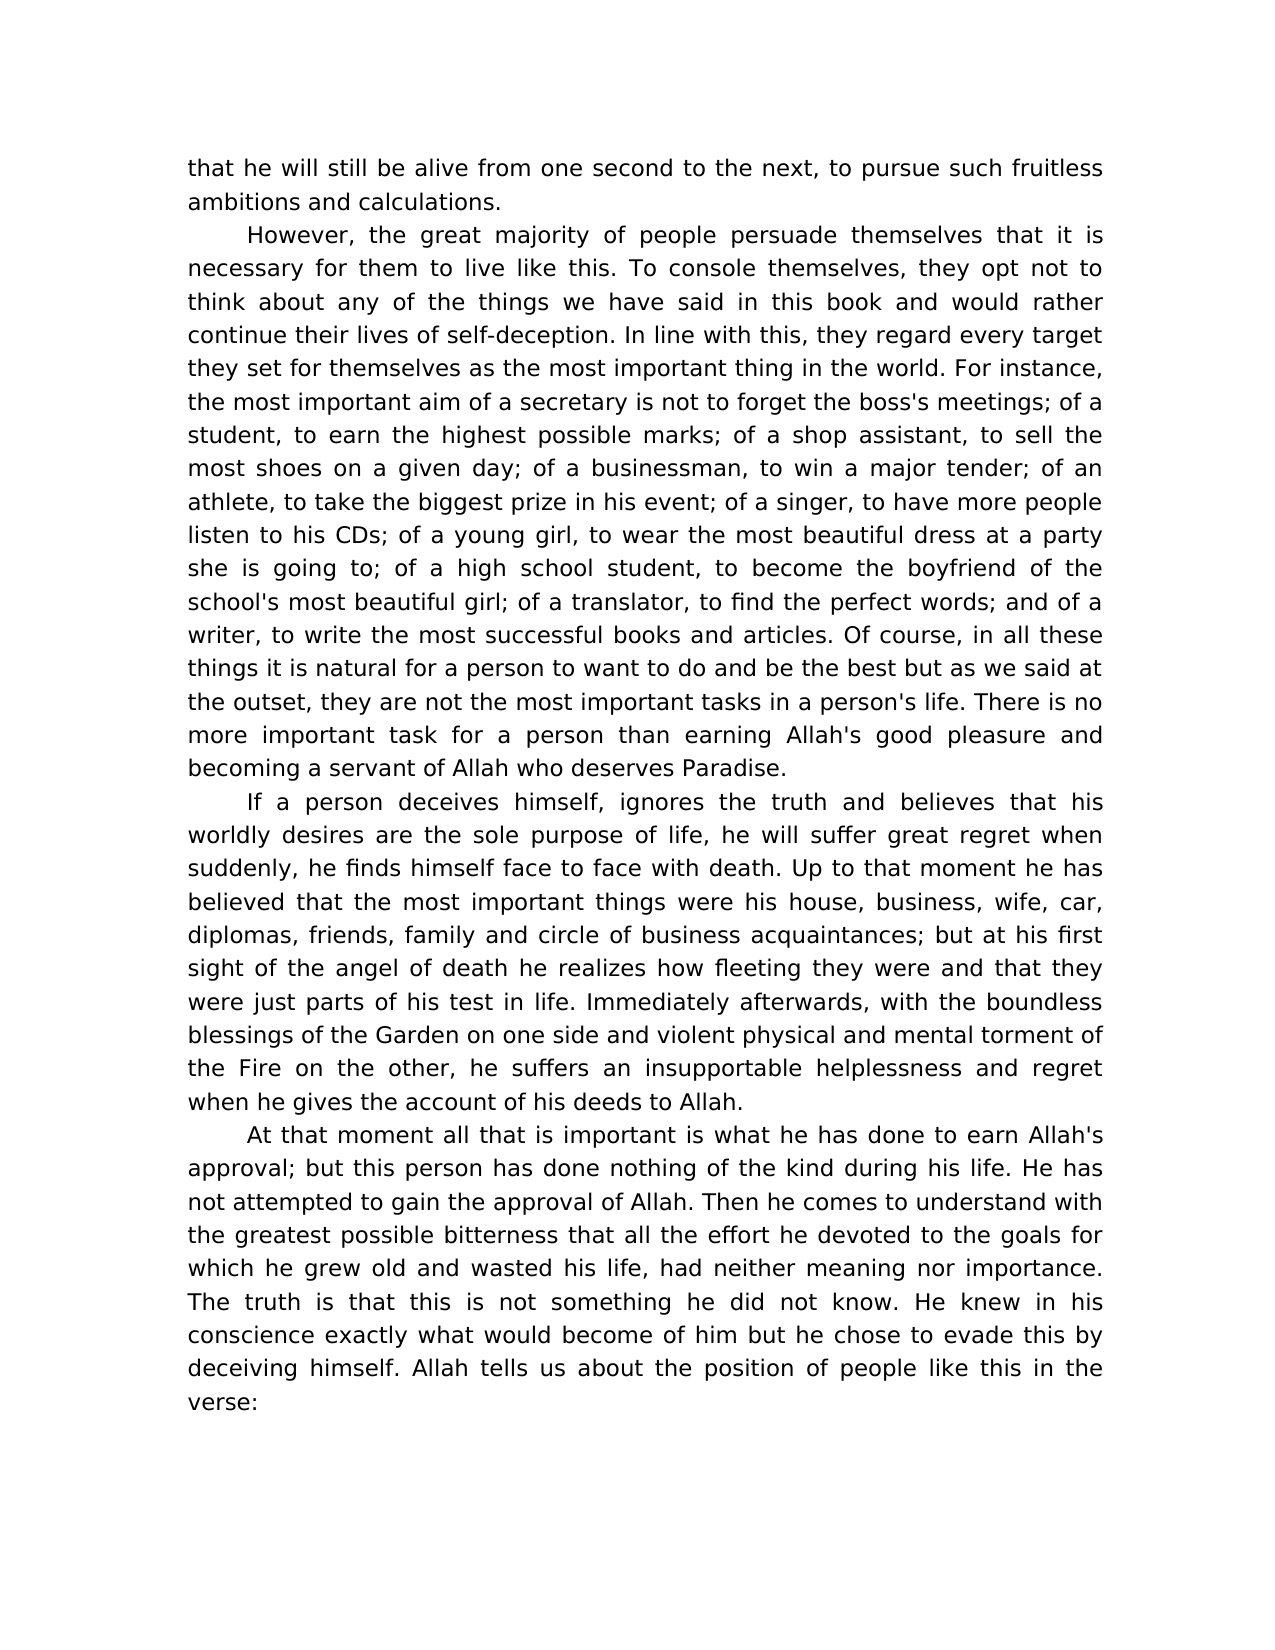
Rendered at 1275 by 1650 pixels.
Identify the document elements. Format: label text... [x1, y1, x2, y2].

text If a person deceives himself, ignores the truth and believes that his worldly desires are the sole purpose of life, he will suffer great regret when suddenly, he finds himself face to face with death. Up to that moment he has believed that the most important things were his house, business, wife, car, diplomas, friends, family and circle of business acquaintances; but at his first sight of the angel of death he realizes how fleeting they were and that they were just parts of his test in life. Immediately afterwards, with the boundless blessings of the Garden on one side and violent physical and mental torment of the Fire on the other, he suffers an insupportable helplessness and regret when he gives the account of his deeds to Allah. [187, 783, 1104, 1117]
text At that moment all that is important is what he has done to earn Allah's approval; but this person has done nothing of the kind during his life. He has not attempted to gain the approval of Allah. Then he comes to understand with the greatest possible bitterness that all the effort he devoted to the goals for which he grew old and wasted his life, had neither meaning nor importance. The truth is that this is not something he did not know. He knew in his conscience exactly what would become of him but he chose to evade this by deceiving himself. Allah tells us about the position of people like this in the verse: [187, 1117, 1104, 1417]
text that he will still be alive from one second to the next, to pursue such fruitless ambitions and calculations. [187, 150, 1104, 217]
text However, the great majority of people persuade themselves that it is necessary for them to live like this. To console themselves, they opt not to think about any of the things we have said in this book and would rather continue their lives of self-deception. In line with this, they regard every target they set for themselves as the most important thing in the world. For instance, the most important aim of a secretary is not to forget the boss's meetings; of a student, to earn the highest possible marks; of a shop assistant, to sell the most shoes on a given day; of a businessman, to win a major tender; of an athlete, to take the biggest prize in his event; of a singer, to have more people listen to his CDs; of a young girl, to wear the most beautiful dress at a party she is going to; of a high school student, to become the boyfriend of the school's most beautiful girl; of a translator, to find the perfect words; and of a writer, to write the most successful books and articles. Of course, in all these things it is natural for a person to want to do and be the best but as we said at the outset, they are not the most important tasks in a person's life. There is no more important task for a person than earning Allah's good pleasure and becoming a servant of Allah who deserves Paradise. [187, 217, 1104, 783]
